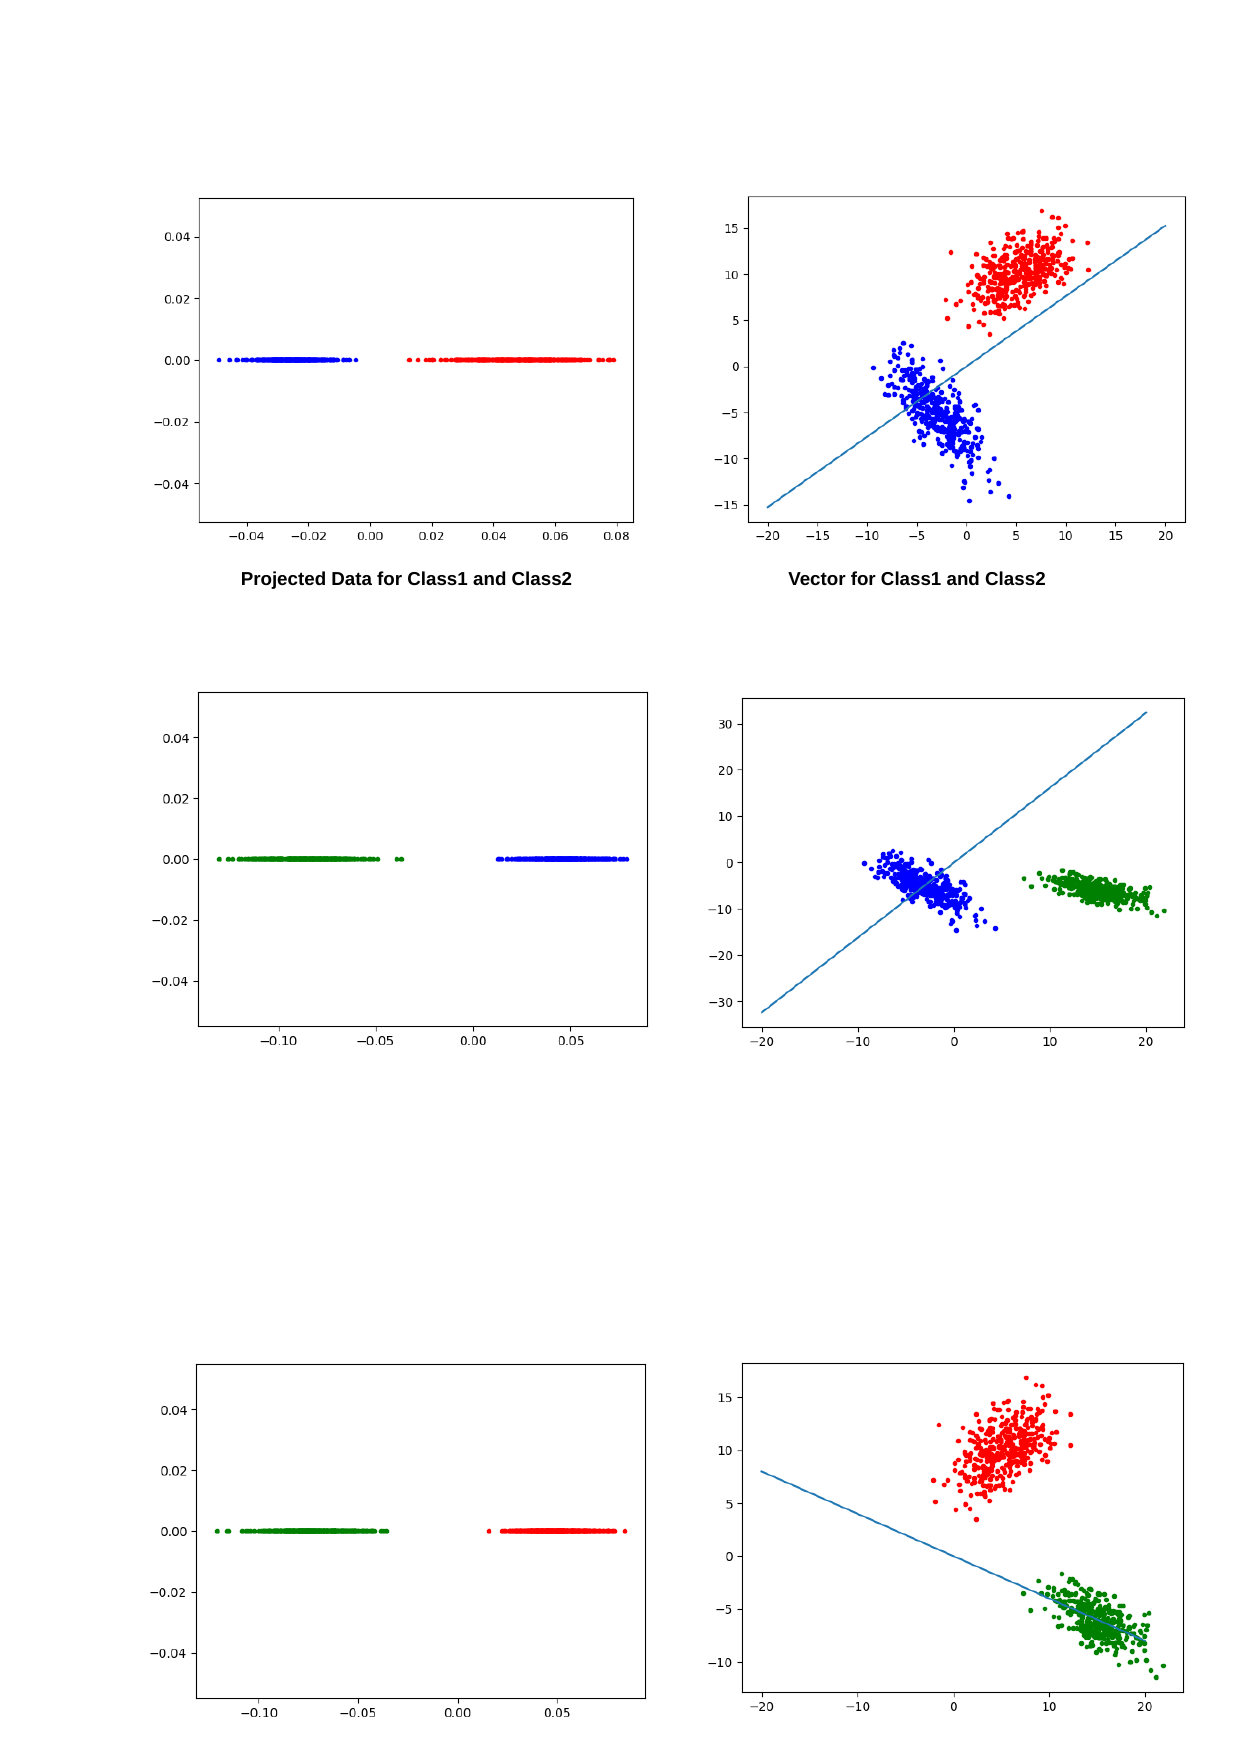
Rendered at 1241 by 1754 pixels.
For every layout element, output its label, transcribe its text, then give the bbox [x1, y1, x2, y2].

text Projected Data for Class2 and Class3 Vector for Class2 and Class3 [118, 618, 1122, 639]
text Projected Data for Class1 and Class2 Vector for Class1 and Class2 [118, 147, 1122, 589]
picture [128, 145, 1240, 568]
picture [125, 639, 1240, 1074]
picture [123, 1311, 1240, 1746]
